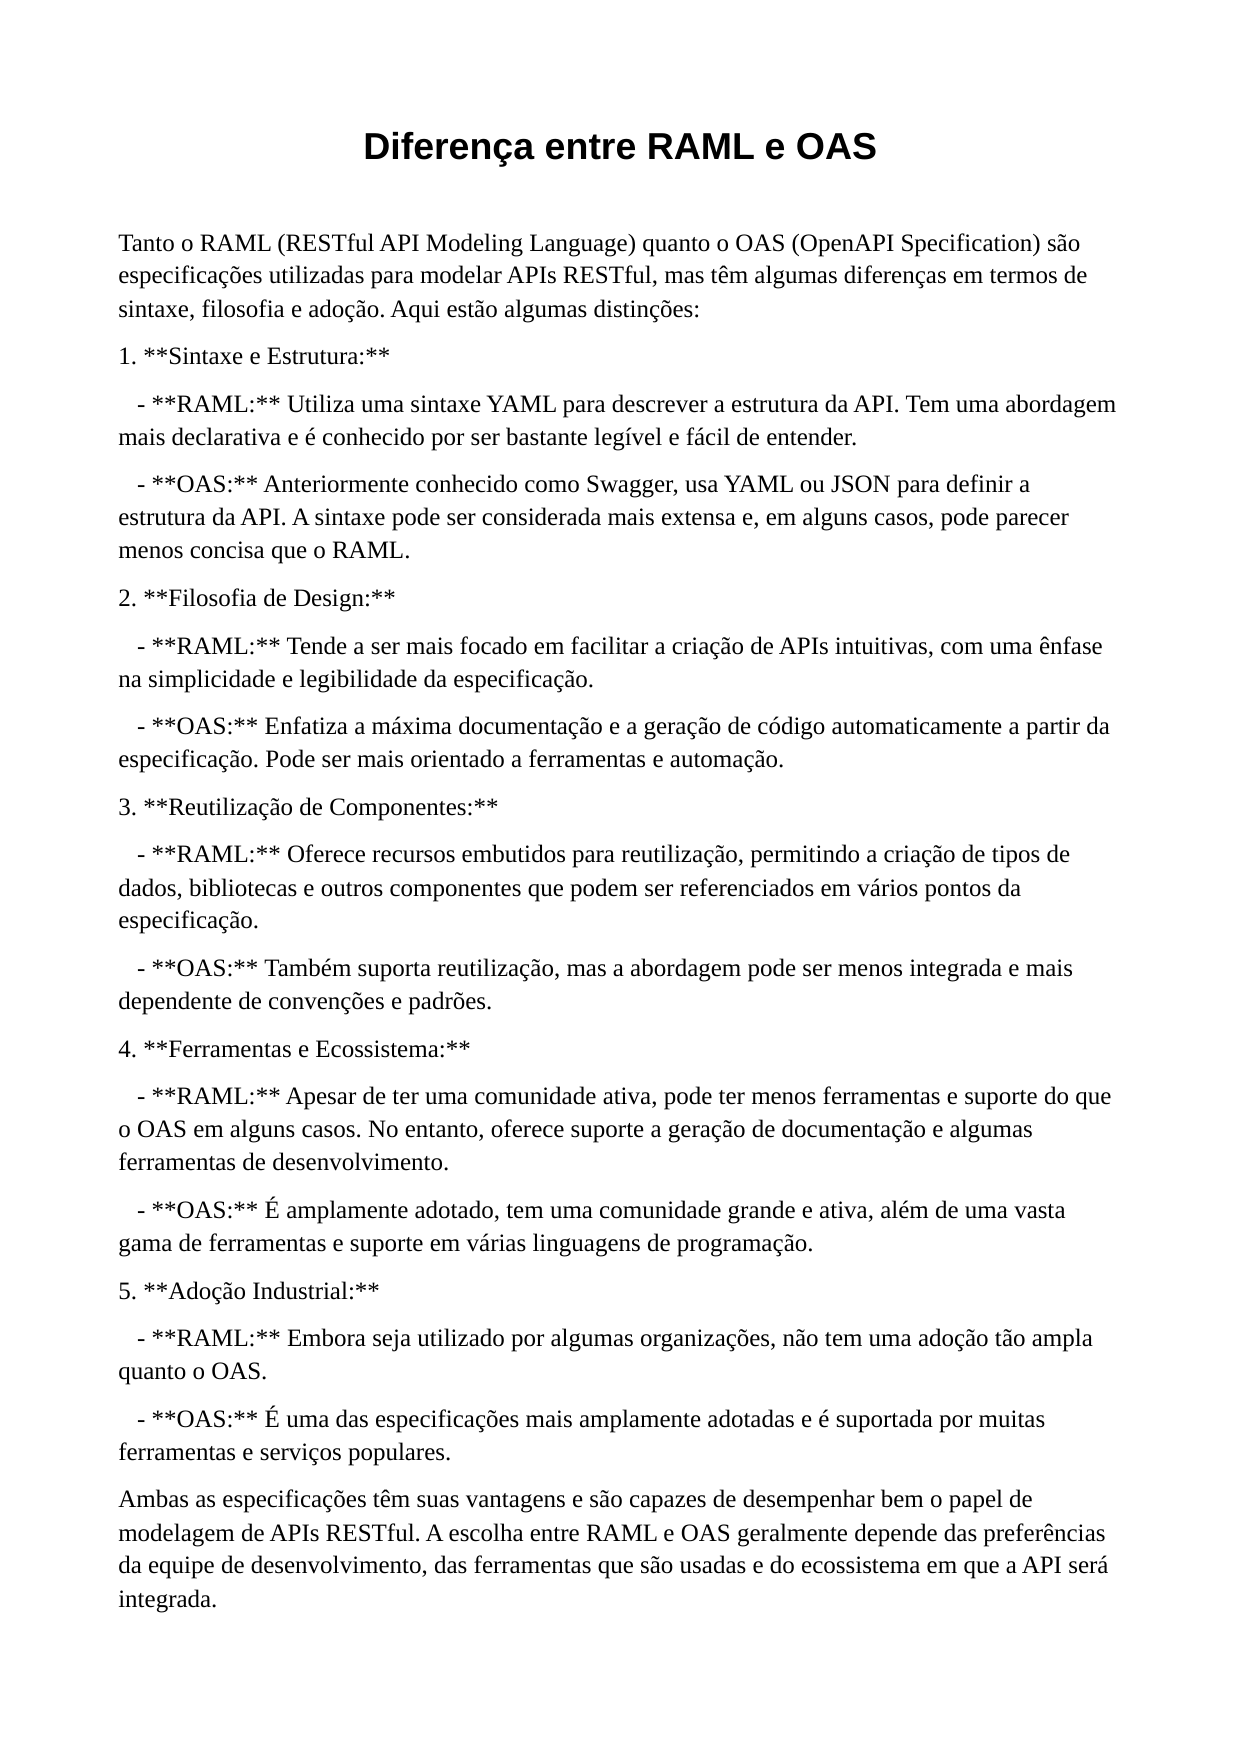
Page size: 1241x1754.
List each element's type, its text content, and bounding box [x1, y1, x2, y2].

text - **OAS:** Enfatiza a máxima documentação e a geração de código automaticamente a partir da especificação. Pode ser mais orientado a ferramentas e automação. [118, 711, 1122, 773]
subtitle Diferença entre RAML e OAS [118, 124, 1122, 167]
text - **RAML:** Embora seja utilizado por algumas organizações, não tem uma adoção tão ampla quanto o OAS. [118, 1323, 1122, 1385]
text - **RAML:** Tende a ser mais focado em facilitar a criação de APIs intuitivas, com uma ênfase na simplicidade e legibilidade da especificação. [118, 631, 1122, 692]
text - **RAML:** Oferece recursos embutidos para reutilização, permitindo a criação de tipos de dados, bibliotecas e outros componentes que podem ser referenciados em vários pontos da especificação. [118, 839, 1122, 934]
text 4. **Ferramentas e Ecossistema:** [118, 1034, 1122, 1063]
text - **OAS:** Anteriormente conhecido como Swagger, usa YAML ou JSON para definir a estrutura da API. A sintaxe pode ser considerada mais extensa e, em alguns casos, pode parecer menos concisa que o RAML. [118, 469, 1122, 564]
text - **RAML:** Utiliza uma sintaxe YAML para descrever a estrutura da API. Tem uma abordagem mais declarativa e é conhecido por ser bastante legível e fácil de entender. [118, 389, 1122, 451]
text - **RAML:** Apesar de ter uma comunidade ativa, pode ter menos ferramentas e suporte do que o OAS em alguns casos. No entanto, oferece suporte a geração de documentação e algumas ferramentas de desenvolvimento. [118, 1081, 1122, 1176]
text 1. **Sintaxe e Estrutura:** [118, 341, 1122, 370]
text 5. **Adoção Industrial:** [118, 1276, 1122, 1304]
text - **OAS:** É amplamente adotado, tem uma comunidade grande e ativa, além de uma vasta gama de ferramentas e suporte em várias linguagens de programação. [118, 1195, 1122, 1257]
text - **OAS:** É uma das especificações mais amplamente adotadas e é suportada por muitas ferramentas e serviços populares. [118, 1404, 1122, 1466]
text 2. **Filosofia de Design:** [118, 583, 1122, 612]
text Tanto o RAML (RESTful API Modeling Language) quanto o OAS (OpenAPI Specification) são especificações utilizadas para modelar APIs RESTful, mas têm algumas diferenças em termos de sintaxe, filosofia e adoção. Aqui estão algumas distinções: [118, 228, 1122, 322]
text Ambas as especificações têm suas vantagens e são capazes de desempenhar bem o papel de modelagem de APIs RESTful. A escolha entre RAML e OAS geralmente depende das preferências da equipe de desenvolvimento, das ferramentas que são usadas e do ecossistema em que a API será integrada. [118, 1484, 1122, 1612]
text 3. **Reutilização de Componentes:** [118, 792, 1122, 821]
text - **OAS:** Também suporta reutilização, mas a abordagem pode ser menos integrada e mais dependente de convenções e padrões. [118, 953, 1122, 1015]
